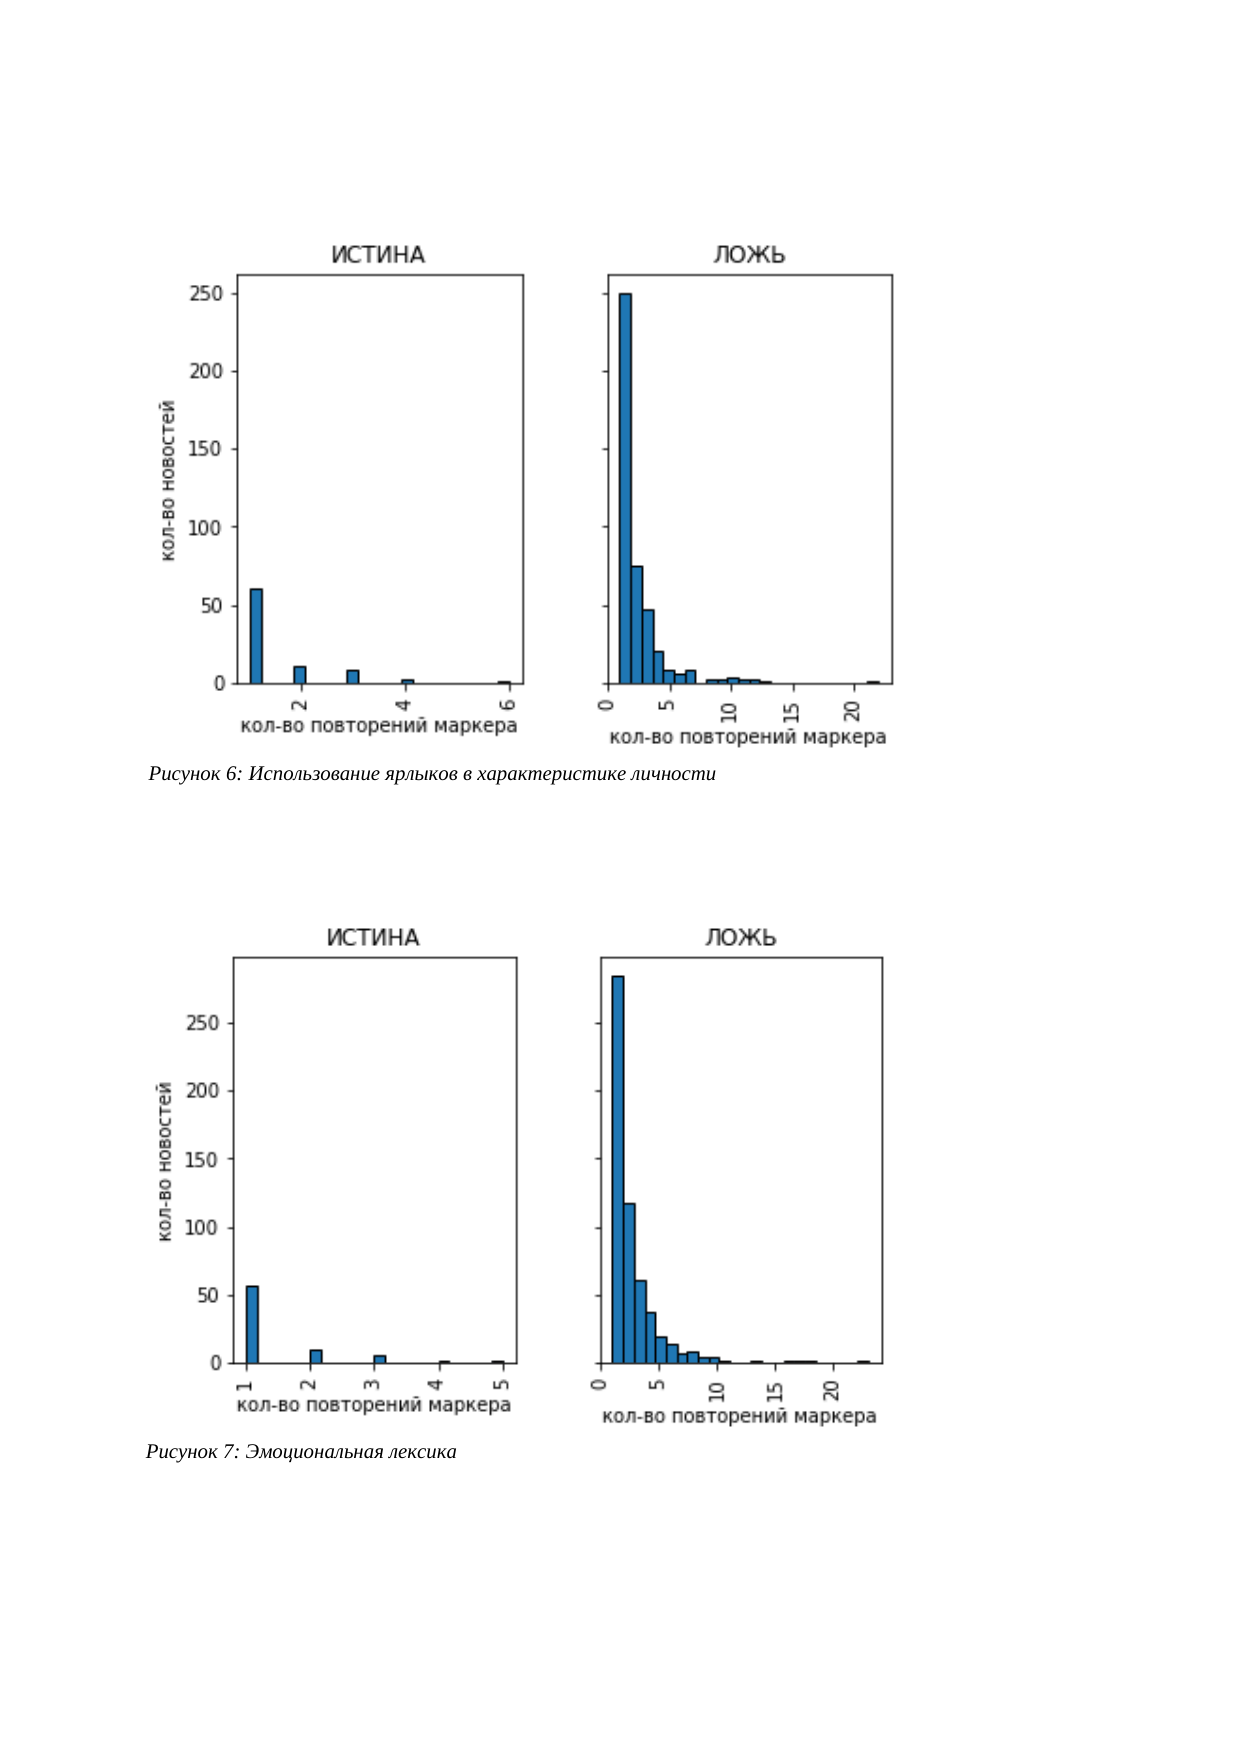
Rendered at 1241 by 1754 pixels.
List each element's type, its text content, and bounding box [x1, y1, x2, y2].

picture [148, 231, 905, 761]
text Рисунок 6: Использование ярлыков в характеристике личности [148, 761, 905, 785]
text Рисунок 7: Эмоциональная лексика [146, 1440, 895, 1463]
picture [145, 914, 895, 1440]
